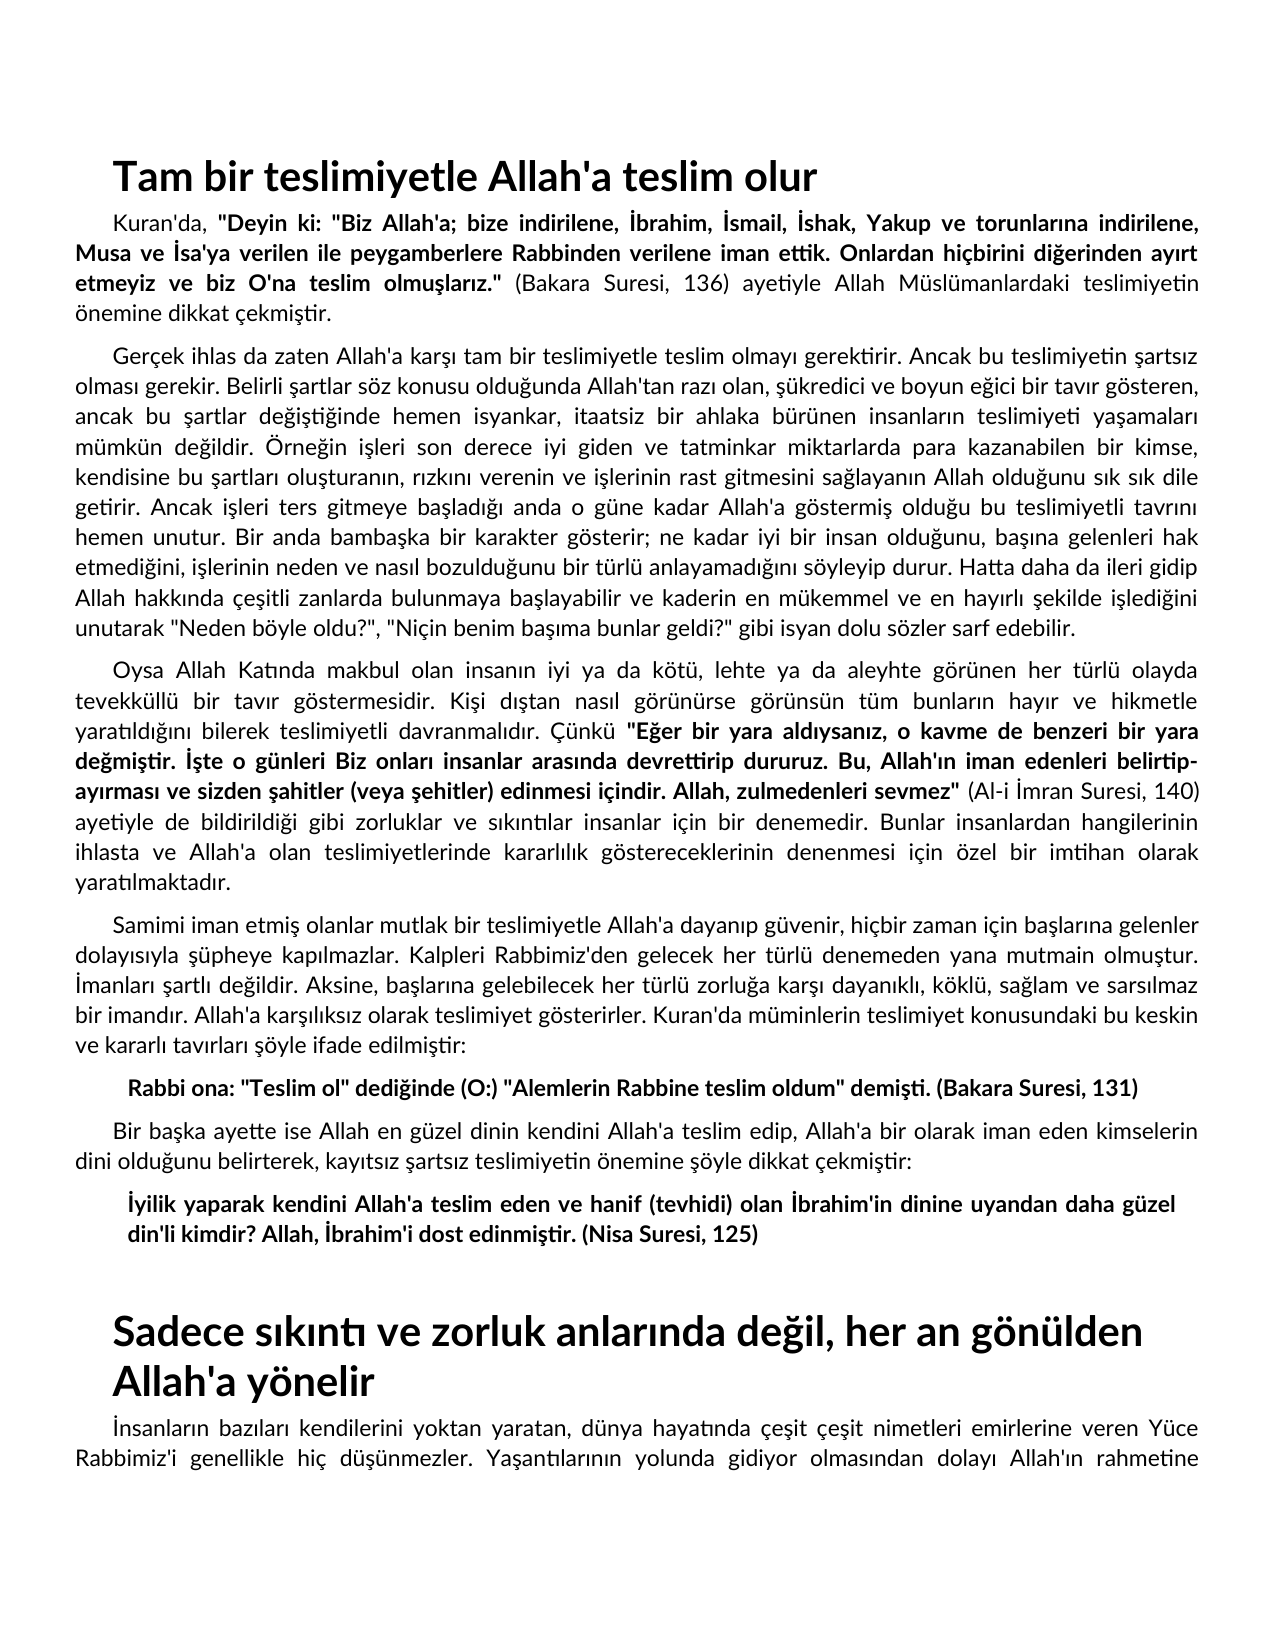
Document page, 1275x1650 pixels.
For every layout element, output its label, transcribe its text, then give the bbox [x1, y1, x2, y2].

text Samimi iman etmiş olanlar mutlak bir teslimiyetle Allah'a dayanıp güvenir, hiçbir zaman için başlarına gelenler dolayısıyla şüpheye kapılmazlar. Kalpleri Rabbimiz'den gelecek her türlü denemeden yana mutmain olmuştur. İmanları şartlı değildir. Aksine, başlarına gelebilecek her türlü zorluğa karşı dayanıklı, köklü, sağlam ve sarsılmaz bir imandır. Allah'a karşılıksız olarak teslimiyet gösterirler. Kuran'da müminlerin teslimiyet konusundaki bu keskin ve kararlı tavırları şöyle ifade edilmiştir: [75, 910, 1200, 1059]
text Kuran'da, "Deyin ki: "Biz Allah'a; bize indirilene, İbrahim, İsmail, İshak, Yakup ve torunlarına indirilene, Musa ve İsa'ya verilen ile peygamberlere Rabbinden verilene iman ettik. Onlardan hiçbirini diğerinden ayırt etmeyiz ve biz O'na teslim olmuşlarız." (Bakara Suresi, 136) ayetiyle Allah Müslümanlardaki teslimiyetin önemine dikkat çekmiştir. [75, 208, 1200, 326]
text Oysa Allah Katında makbul olan insanın iyi ya da kötü, lehte ya da aleyhte görünen her türlü olayda tevekküllü bir tavır göstermesidir. Kişi dıştan nasıl görünürse görünsün tüm bunların hayır ve hikmetle yaratıldığını bilerek teslimiyetli davranmalıdır. Çünkü "Eğer bir yara aldıysanız, o kavme de benzeri bir yara değmiştir. İşte o günleri Biz onları insanlar arasında devrettirip dururuz. Bu, Allah'ın iman edenleri belirtip-ayırması ve sizden şahitler (veya şehitler) edinmesi içindir. Allah, zulmedenleri sevmez" (Al-i İmran Suresi, 140) ayetiyle de bildirildiği gibi zorluklar ve sıkıntılar insanlar için bir denemedir. Bunlar insanlardan hangilerinin ihlasta ve Allah'a olan teslimiyetlerinde kararlılık göstereceklerinin denenmesi için özel bir imtihan olarak yaratılmaktadır. [75, 656, 1200, 895]
text İnsanların bazıları kendilerini yoktan yaratan, dünya hayatında çeşit çeşit nimetleri emirlerine veren Yüce Rabbimiz'i genellikle hiç düşünmezler. Yaşantılarının yolunda gidiyor olmasından dolayı Allah'ın rahmetine [75, 1413, 1200, 1471]
text İyilik yaparak kendini Allah'a teslim eden ve hanif (tevhidi) olan İbrahim'in dinine uyandan daha güzel din'li kimdir? Allah, İbrahim'i dost edinmiştir. (Nisa Suresi, 125) [127, 1189, 1177, 1247]
subtitle Sadece sıkıntı ve zorluk anlarında değil, her an gönülden Allah'a yönelir [112, 1305, 1200, 1405]
text Gerçek ihlas da zaten Allah'a karşı tam bir teslimiyetle teslim olmayı gerektirir. Ancak bu teslimiyetin şartsız olması gerekir. Belirli şartlar söz konusu olduğunda Allah'tan razı olan, şükredici ve boyun eğici bir tavır gösteren, ancak bu şartlar değiştiğinde hemen isyankar, itaatsiz bir ahlaka bürünen insanların teslimiyeti yaşamaları mümkün değildir. Örneğin işleri son derece iyi giden ve tatminkar miktarlarda para kazanabilen bir kimse, kendisine bu şartları oluşturanın, rızkını verenin ve işlerinin rast gitmesini sağlayanın Allah olduğunu sık sık dile getirir. Ancak işleri ters gitmeye başladığı anda o güne kadar Allah'a göstermiş olduğu bu teslimiyetli tavrını hemen unutur. Bir anda bambaşka bir karakter gösterir; ne kadar iyi bir insan olduğunu, başına gelenleri hak etmediğini, işlerinin neden ve nasıl bozulduğunu bir türlü anlayamadığını söyleyip durur. Hatta daha da ileri gidip Allah hakkında çeşitli zanlarda bulunmaya başlayabilir ve kaderin en mükemmel ve en hayırlı şekilde işlediğini unutarak "Neden böyle oldu?", "Niçin benim başıma bunlar geldi?" gibi isyan dolu sözler sarf edebilir. [75, 342, 1200, 641]
text Bir başka ayette ise Allah en güzel dinin kendini Allah'a teslim edip, Allah'a bir olarak iman eden kimselerin dini olduğunu belirterek, kayıtsız şartsız teslimiyetin önemine şöyle dikkat çekmiştir: [75, 1117, 1200, 1174]
text Rabbi ona: "Teslim ol" dediğinde (O:) "Alemlerin Rabbine teslim oldum" demişti. (Bakara Suresi, 131) [127, 1074, 1177, 1101]
subtitle Tam bir teslimiyetle Allah'a teslim olur [112, 150, 1200, 200]
